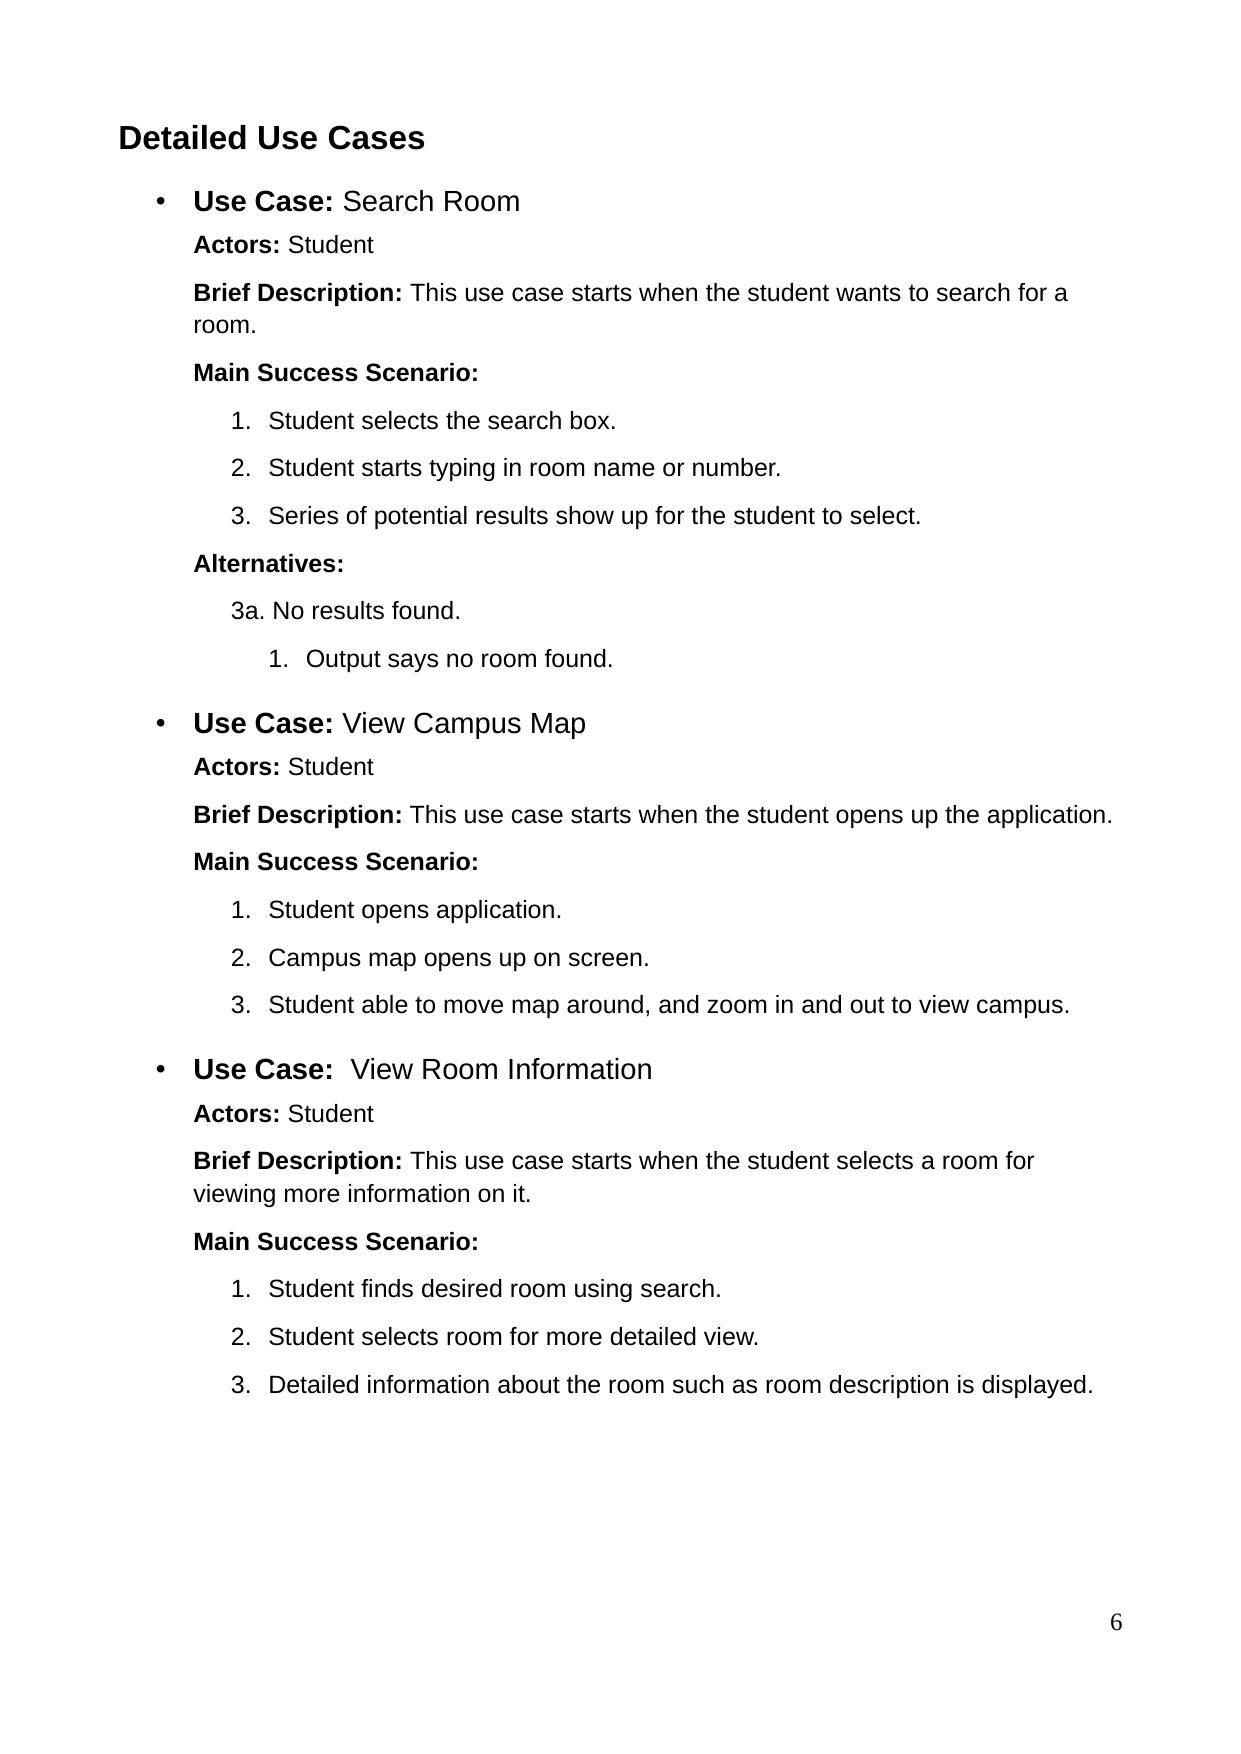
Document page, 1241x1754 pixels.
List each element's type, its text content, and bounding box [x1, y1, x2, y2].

list Student opens application. [231, 895, 1122, 924]
list Actors: Student [156, 1099, 1122, 1127]
list Main Success Scenario: [156, 358, 1122, 387]
subtitle Use Case: Search Room [156, 184, 1122, 217]
list Main Success Scenario: [156, 847, 1122, 876]
list Student starts typing in room name or number. [231, 453, 1122, 482]
list Student selects room for more detailed view. [231, 1322, 1122, 1351]
list Detailed information about the room such as room description is displayed. [231, 1370, 1122, 1398]
list 3a. No results found. [193, 596, 1122, 625]
subtitle Detailed Use Cases [118, 118, 1122, 157]
subtitle Use Case: View Campus Map [156, 706, 1122, 740]
list Student selects the search box. [231, 406, 1122, 434]
list Output says no room found. [268, 644, 1122, 672]
list Student finds desired room using search. [231, 1274, 1122, 1303]
list Actors: Student [156, 752, 1122, 781]
list Brief Description: This use case starts when the student opens up the application. [156, 800, 1122, 828]
list Alternatives: [156, 548, 1122, 577]
list Brief Description: This use case starts when the student selects a room for viewing more information on it. [156, 1146, 1122, 1208]
list Series of potential results show up for the student to select. [231, 501, 1122, 530]
list Main Success Scenario: [156, 1227, 1122, 1256]
list Actors: Student [156, 230, 1122, 259]
subtitle Use Case: View Room Information [156, 1052, 1122, 1086]
list Campus map opens up on screen. [231, 943, 1122, 971]
list Student able to move map around, and zoom in and out to view campus. [231, 990, 1122, 1019]
list Brief Description: This use case starts when the student wants to search for a room. [156, 277, 1122, 339]
